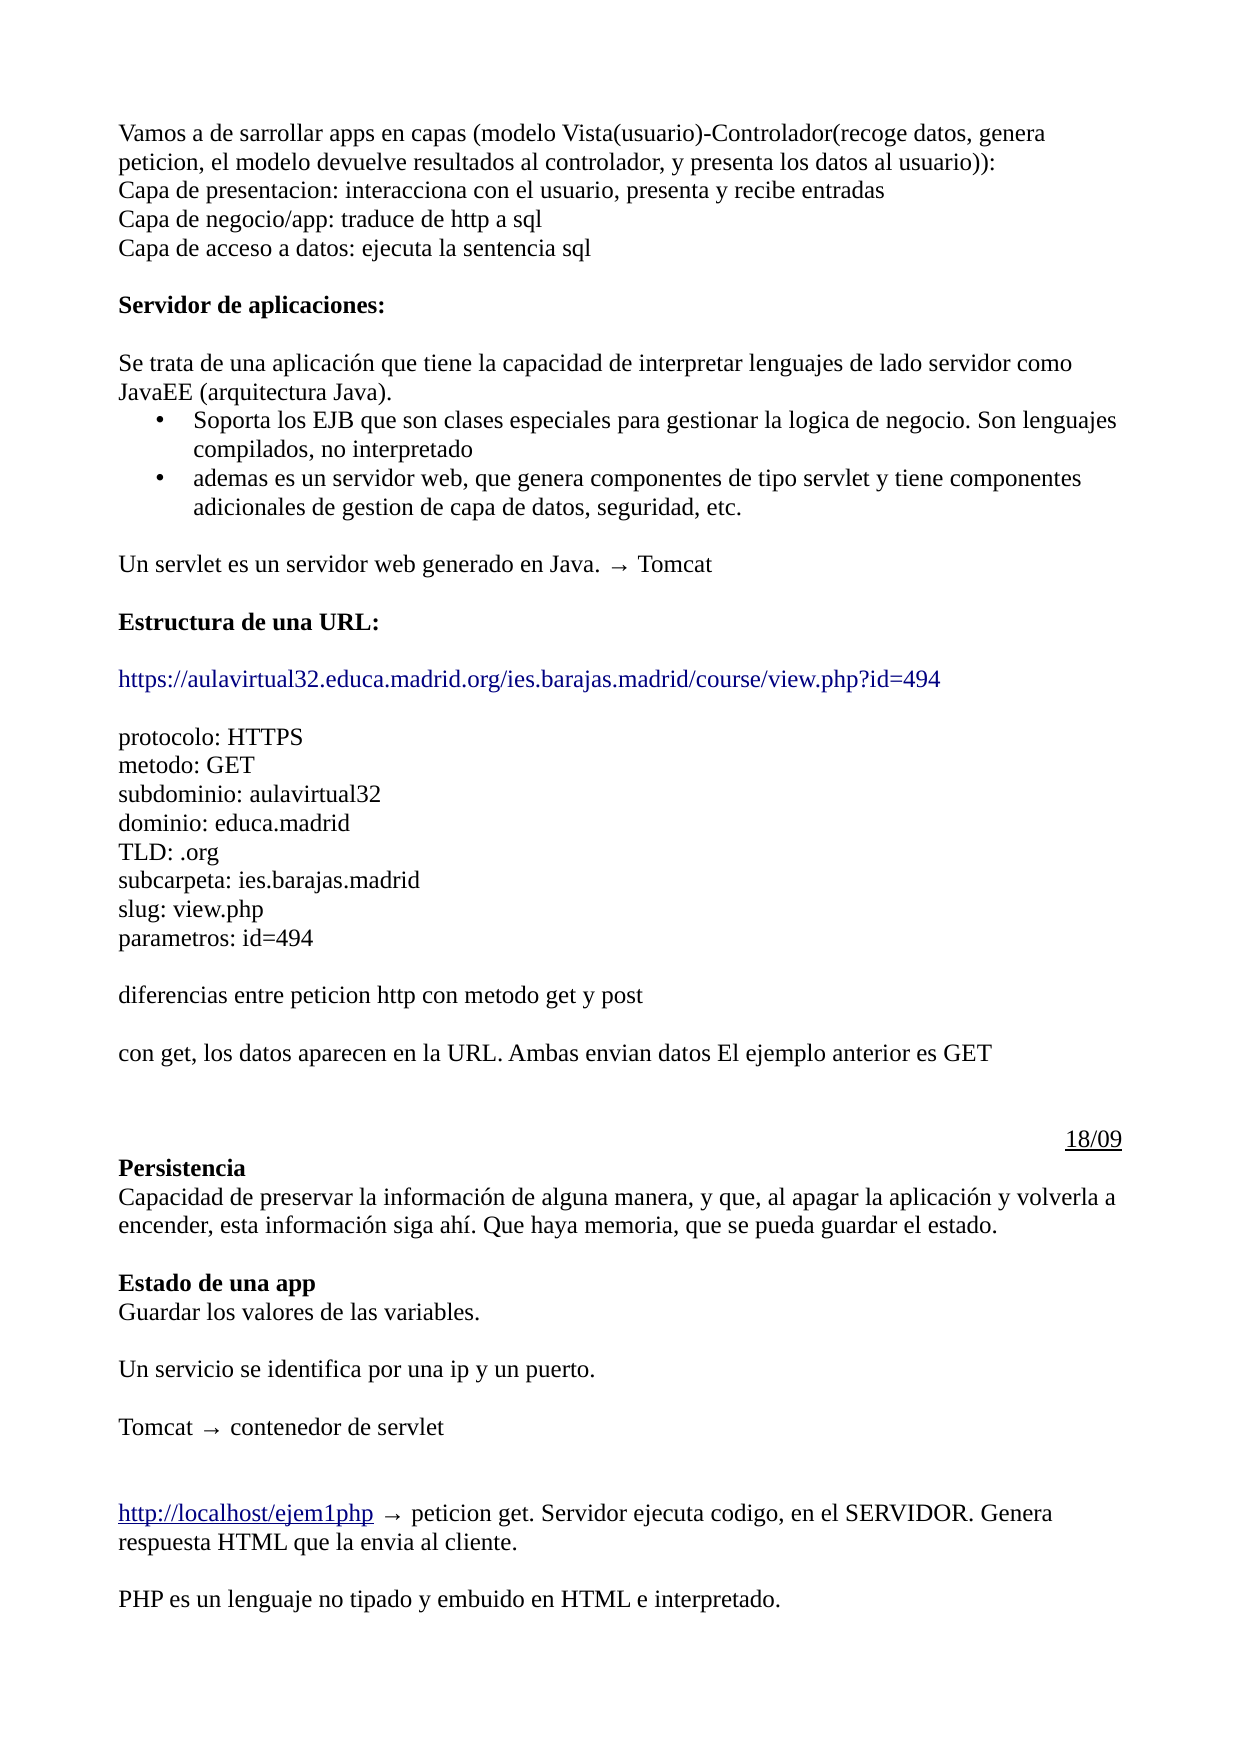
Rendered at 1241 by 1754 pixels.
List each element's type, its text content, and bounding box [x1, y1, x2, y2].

text Capa de presentacion: interacciona con el usuario, presenta y recibe entradas [118, 176, 1122, 204]
list ademas es un servidor web, que genera componentes de tipo servlet y tiene componentes adicionales de gestion de capa de datos, seguridad, etc. [156, 463, 1122, 521]
text Servidor de aplicaciones: [118, 291, 1122, 319]
text Capacidad de preservar la información de alguna manera, y que, al apagar la aplicación y volverla a encender, esta información siga ahí. Que haya memoria, que se pueda guardar el estado. [118, 1182, 1122, 1239]
text parametros: id=494 [118, 923, 1122, 952]
text slug: view.php [118, 894, 1122, 923]
text Guardar los valores de las variables. [118, 1297, 1122, 1326]
text Un servicio se identifica por una ip y un puerto. [118, 1354, 1122, 1383]
text diferencias entre peticion http con metodo get y post [118, 981, 1122, 1009]
text Estructura de una URL: [118, 607, 1122, 636]
text Persistencia [118, 1153, 1122, 1182]
list Soporta los EJB que son clases especiales para gestionar la logica de negocio. Son lenguajes compilados, no interpretado [156, 406, 1122, 463]
text https://aulavirtual32.educa.madrid.org/ies.barajas.madrid/course/view.php?id=494 [118, 664, 1122, 693]
text dominio: educa.madrid [118, 808, 1122, 837]
text protocolo: HTTPS [118, 722, 1122, 751]
text metodo: GET [118, 751, 1122, 779]
text subcarpeta: ies.barajas.madrid [118, 866, 1122, 894]
text Capa de negocio/app: traduce de http a sql [118, 204, 1122, 233]
text http://localhost/ejem1php → peticion get. Servidor ejecuta codigo, en el SERVIDOR. Genera respuesta HTML que la envia al cliente. [118, 1498, 1122, 1556]
text Tomcat → contenedor de servlet [118, 1412, 1122, 1441]
text Vamos a de sarrollar apps en capas (modelo Vista(usuario)-Controlador(recoge datos, genera peticion, el modelo devuelve resultados al controlador, y presenta los datos al usuario)): [118, 118, 1122, 176]
text subdominio: aulavirtual32 [118, 779, 1122, 808]
text PHP es un lenguaje no tipado y embuido en HTML e interpretado. [118, 1584, 1122, 1613]
text Se trata de una aplicación que tiene la capacidad de interpretar lenguajes de lado servidor como JavaEE (arquitectura Java). [118, 348, 1122, 406]
text TLD: .org [118, 837, 1122, 866]
text Estado de una app [118, 1268, 1122, 1297]
text Un servlet es un servidor web generado en Java. → Tomcat [118, 549, 1122, 578]
text con get, los datos aparecen en la URL. Ambas envian datos El ejemplo anterior es GET [118, 1038, 1122, 1067]
text Capa de acceso a datos: ejecuta la sentencia sql [118, 233, 1122, 262]
text 18/09 [118, 1124, 1122, 1153]
